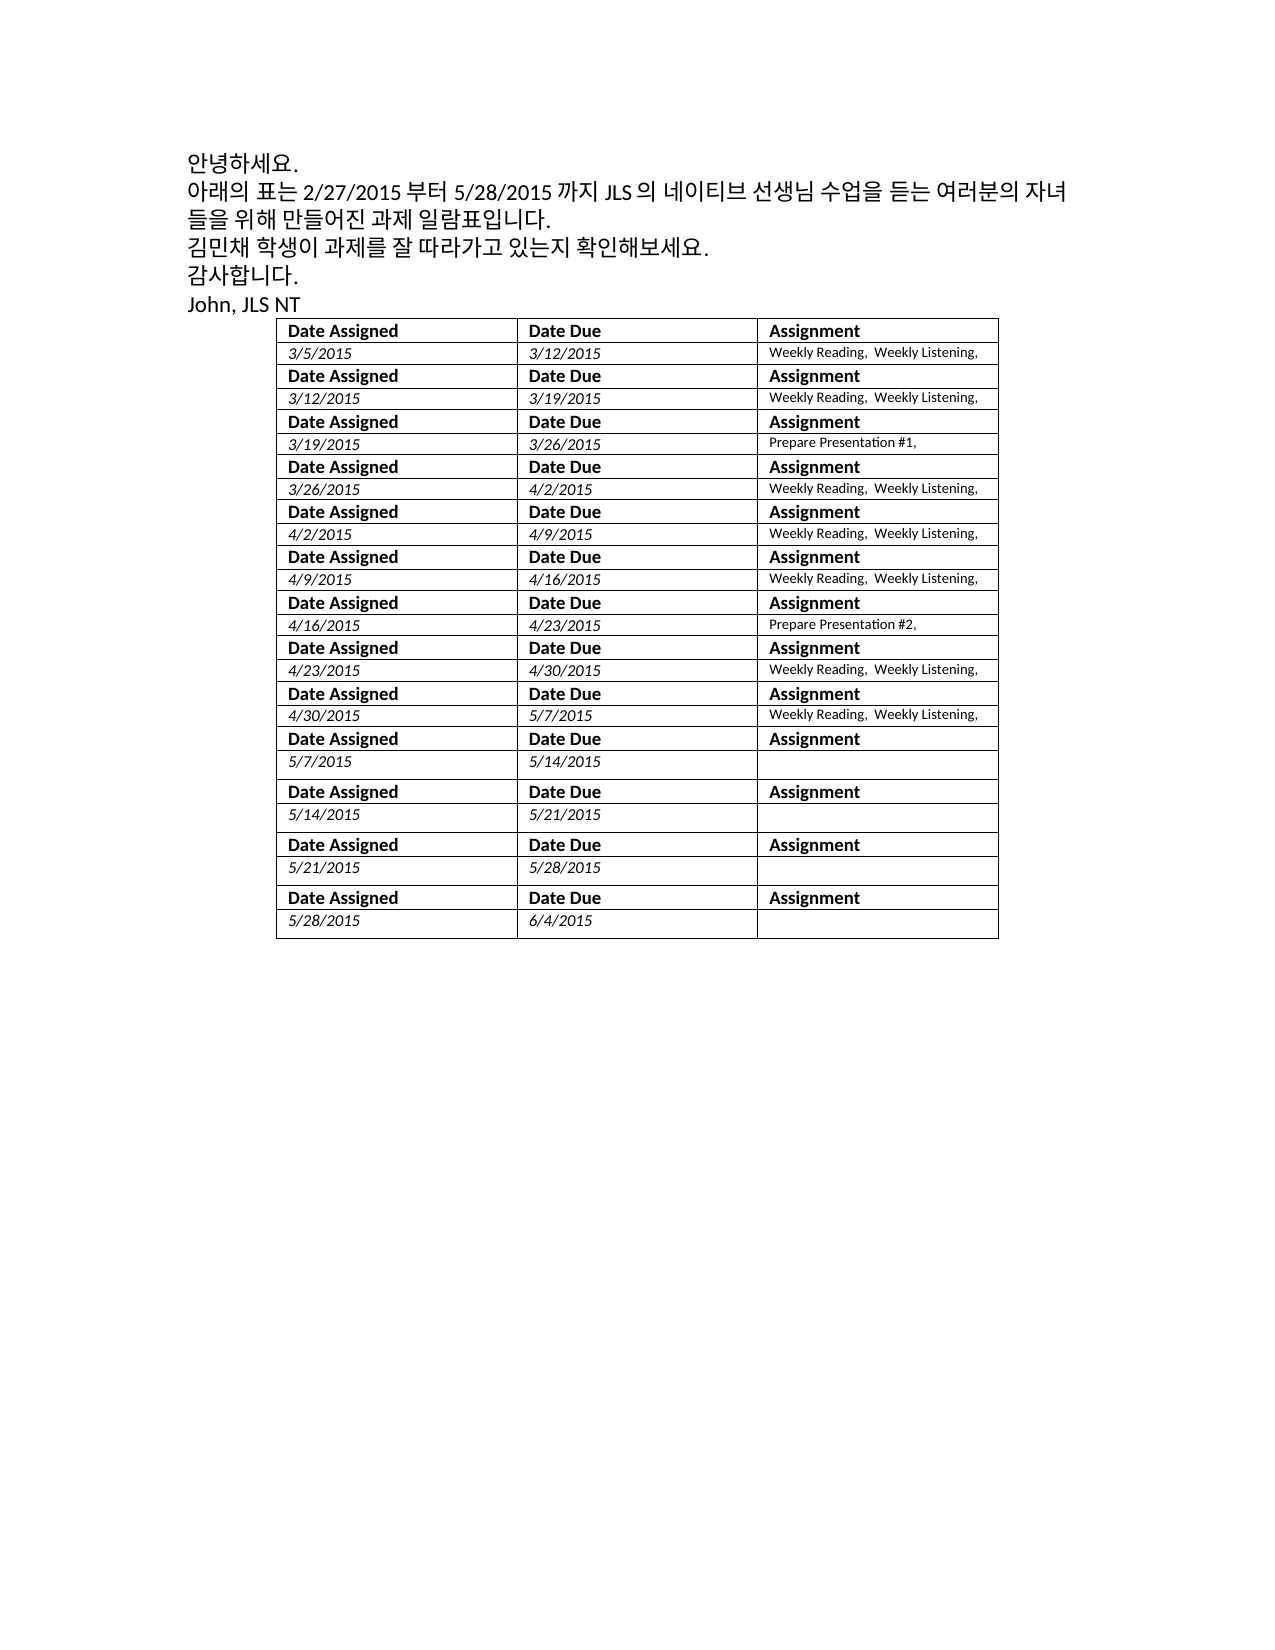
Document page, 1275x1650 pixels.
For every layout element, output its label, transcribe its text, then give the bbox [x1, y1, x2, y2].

table_cell Date Assigned [277, 636, 517, 659]
table_cell Date Due [518, 727, 757, 750]
table_cell Date Assigned [277, 780, 517, 803]
table_header Assignment [758, 319, 998, 342]
table_cell Weekly Reading, Weekly Listening, [758, 479, 998, 499]
table_cell Assignment [758, 780, 998, 803]
table_cell 3/19/2015 [277, 434, 517, 454]
table_cell Assignment [758, 410, 998, 433]
table_cell 5/21/2015 [277, 857, 517, 885]
table_cell Assignment [758, 727, 998, 750]
table_cell Date Due [518, 546, 757, 569]
table_cell Assignment [758, 455, 998, 478]
table_cell Date Due [518, 500, 757, 523]
table_cell Date Assigned [277, 727, 517, 750]
table_header Date Due [518, 319, 757, 342]
table_cell 5/7/2015 [518, 706, 757, 726]
table_cell 5/14/2015 [518, 751, 757, 779]
table_cell 5/7/2015 [277, 751, 517, 779]
table_cell Weekly Reading, Weekly Listening, [758, 524, 998, 545]
table_cell Assignment [758, 636, 998, 659]
table_header Date Assigned [277, 319, 517, 342]
table_cell Date Assigned [277, 682, 517, 704]
table_cell Assignment [758, 591, 998, 614]
table_cell 4/2/2015 [518, 479, 757, 499]
table_cell Date Assigned [277, 365, 517, 387]
table_cell 3/26/2015 [518, 434, 757, 454]
table_cell 4/30/2015 [277, 706, 517, 726]
table_cell Weekly Reading, Weekly Listening, [758, 343, 998, 363]
table_cell Date Assigned [277, 500, 517, 523]
table_cell 4/23/2015 [277, 660, 517, 681]
table_cell Weekly Reading, Weekly Listening, [758, 660, 998, 681]
table_cell Prepare Presentation #1, [758, 434, 998, 454]
table_cell Date Due [518, 365, 757, 387]
table_cell 5/28/2015 [277, 910, 517, 938]
table_cell 6/4/2015 [518, 910, 757, 938]
table_cell [758, 857, 998, 885]
table_cell 5/21/2015 [518, 804, 757, 832]
table_cell Date Assigned [277, 546, 517, 569]
table_cell 4/30/2015 [518, 660, 757, 681]
table_cell 3/5/2015 [277, 343, 517, 363]
table_cell 4/23/2015 [518, 615, 757, 635]
table_cell Assignment [758, 365, 998, 387]
table_cell Assignment [758, 833, 998, 856]
table_cell 5/28/2015 [518, 857, 757, 885]
table_cell 4/9/2015 [277, 570, 517, 590]
table_cell Date Due [518, 636, 757, 659]
table_cell [758, 804, 998, 832]
table_cell Prepare Presentation #2, [758, 615, 998, 635]
table_cell 4/2/2015 [277, 524, 517, 545]
table_cell Date Due [518, 455, 757, 478]
table_cell 4/16/2015 [518, 570, 757, 590]
table_cell 3/19/2015 [518, 389, 757, 409]
table_cell Date Due [518, 780, 757, 803]
table_cell Weekly Reading, Weekly Listening, [758, 570, 998, 590]
table_cell 5/14/2015 [277, 804, 517, 832]
table_cell Date Due [518, 591, 757, 614]
table_cell 3/12/2015 [277, 389, 517, 409]
table_cell Date Due [518, 410, 757, 433]
table_cell Date Due [518, 682, 757, 704]
table_cell Assignment [758, 500, 998, 523]
table_cell Date Assigned [277, 886, 517, 909]
table_cell Date Assigned [277, 833, 517, 856]
table_cell 3/12/2015 [518, 343, 757, 363]
table_cell 3/26/2015 [277, 479, 517, 499]
table_cell Date Assigned [277, 591, 517, 614]
table_cell Assignment [758, 682, 998, 704]
table_cell [758, 751, 998, 779]
table_cell Date Assigned [277, 455, 517, 478]
text 안녕하세요. 아래의 표는2/27/2015부터 5/28/2015까지 JLS의 네이티브 선생님 수업을 듣는 여러분의 자녀들을 위해 만들어진 과제 일람표입니다. 김민채 학생이 과제를 잘 따라가고 있는지 확인해보세요. 감사합니다. John, JLS NT [187, 150, 1087, 318]
table_cell Assignment [758, 546, 998, 569]
table_cell Date Due [518, 833, 757, 856]
table_cell Assignment [758, 886, 998, 909]
table_cell Weekly Reading, Weekly Listening, [758, 706, 998, 726]
table_cell Date Due [518, 886, 757, 909]
table_cell Weekly Reading, Weekly Listening, [758, 389, 998, 409]
table_cell 4/9/2015 [518, 524, 757, 545]
table_cell 4/16/2015 [277, 615, 517, 635]
table_cell [758, 910, 998, 938]
table_cell Date Assigned [277, 410, 517, 433]
